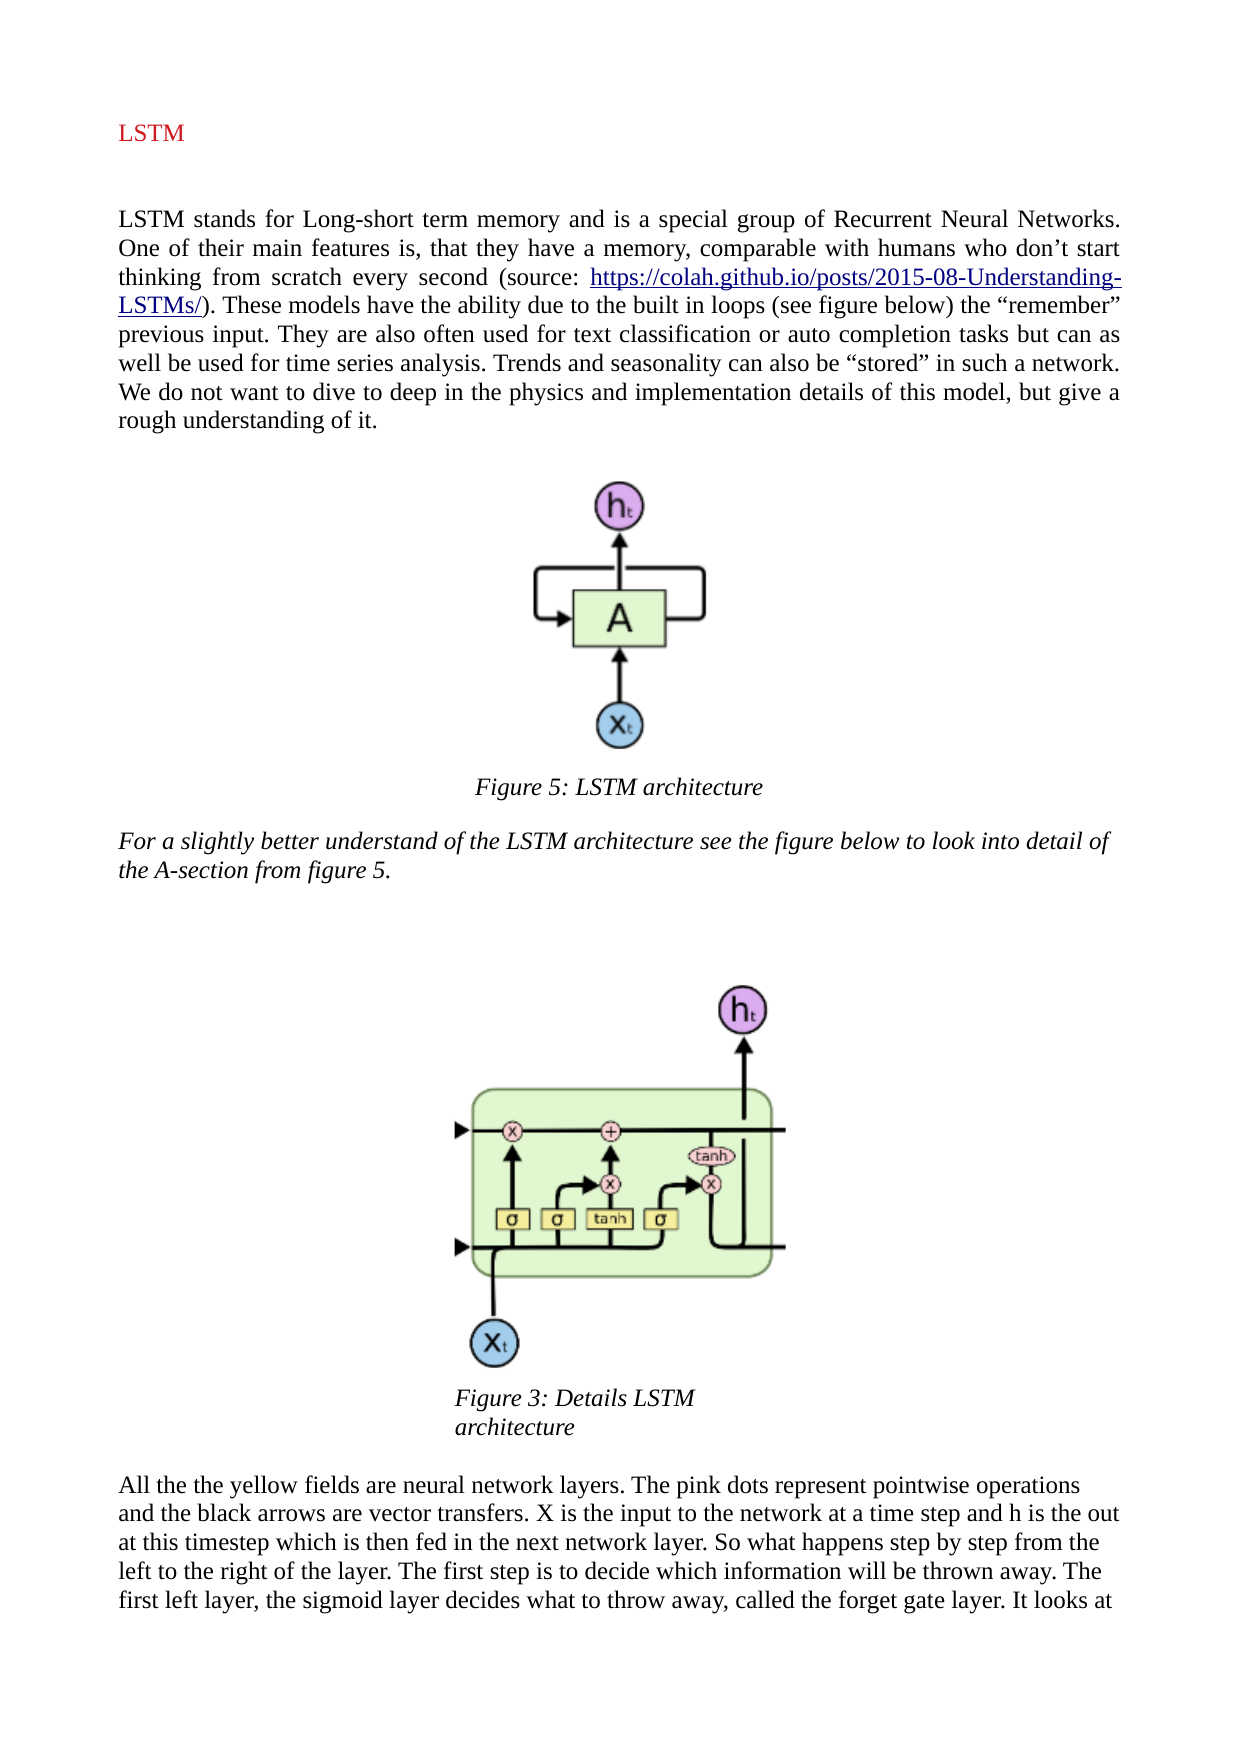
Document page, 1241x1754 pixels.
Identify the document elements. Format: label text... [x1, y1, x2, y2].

text LSTM [118, 118, 1122, 147]
text Figure 5: LSTM architecture [118, 772, 1122, 801]
text LSTM stands for Long-short term memory and is a special group of Recurrent Neural Networks. One of their main features is, that they have a memory, comparable with humans who don’t start thinking from scratch every second (source: https://colah.github.io/posts/2015-08-Understanding-LSTMs/). These models have the ability due to the built in loops (see figure below) the “remember” previous input. They are also often used for text classification or auto completion tasks but can as well be used for time series analysis. Trends and seasonality can also be “stored” in such a network. We do not want to dive to deep in the physics and implementation details of this model, but give a rough understanding of it. [118, 204, 1122, 434]
picture [515, 463, 725, 760]
text All the the yellow fields are neural network layers. The pink dots represent pointwise operations and the black arrows are vector transfers. X is the input to the network at a time step and h is the out at this timestep which is then fed in the next network layer. So what happens step by step from the left to the right of the layer. The first step is to decide which information will be thrown away. The first left layer, the sigmoid layer decides what to throw away, called the forget gate layer. It looks at [118, 1470, 1122, 1613]
text Figure 3: Details LSTM architecture [454, 1379, 786, 1441]
text For a slightly better understand of the LSTM architecture see the figure below to look into detail of the A-section from figure 5. [118, 826, 1122, 884]
picture [454, 962, 786, 1379]
